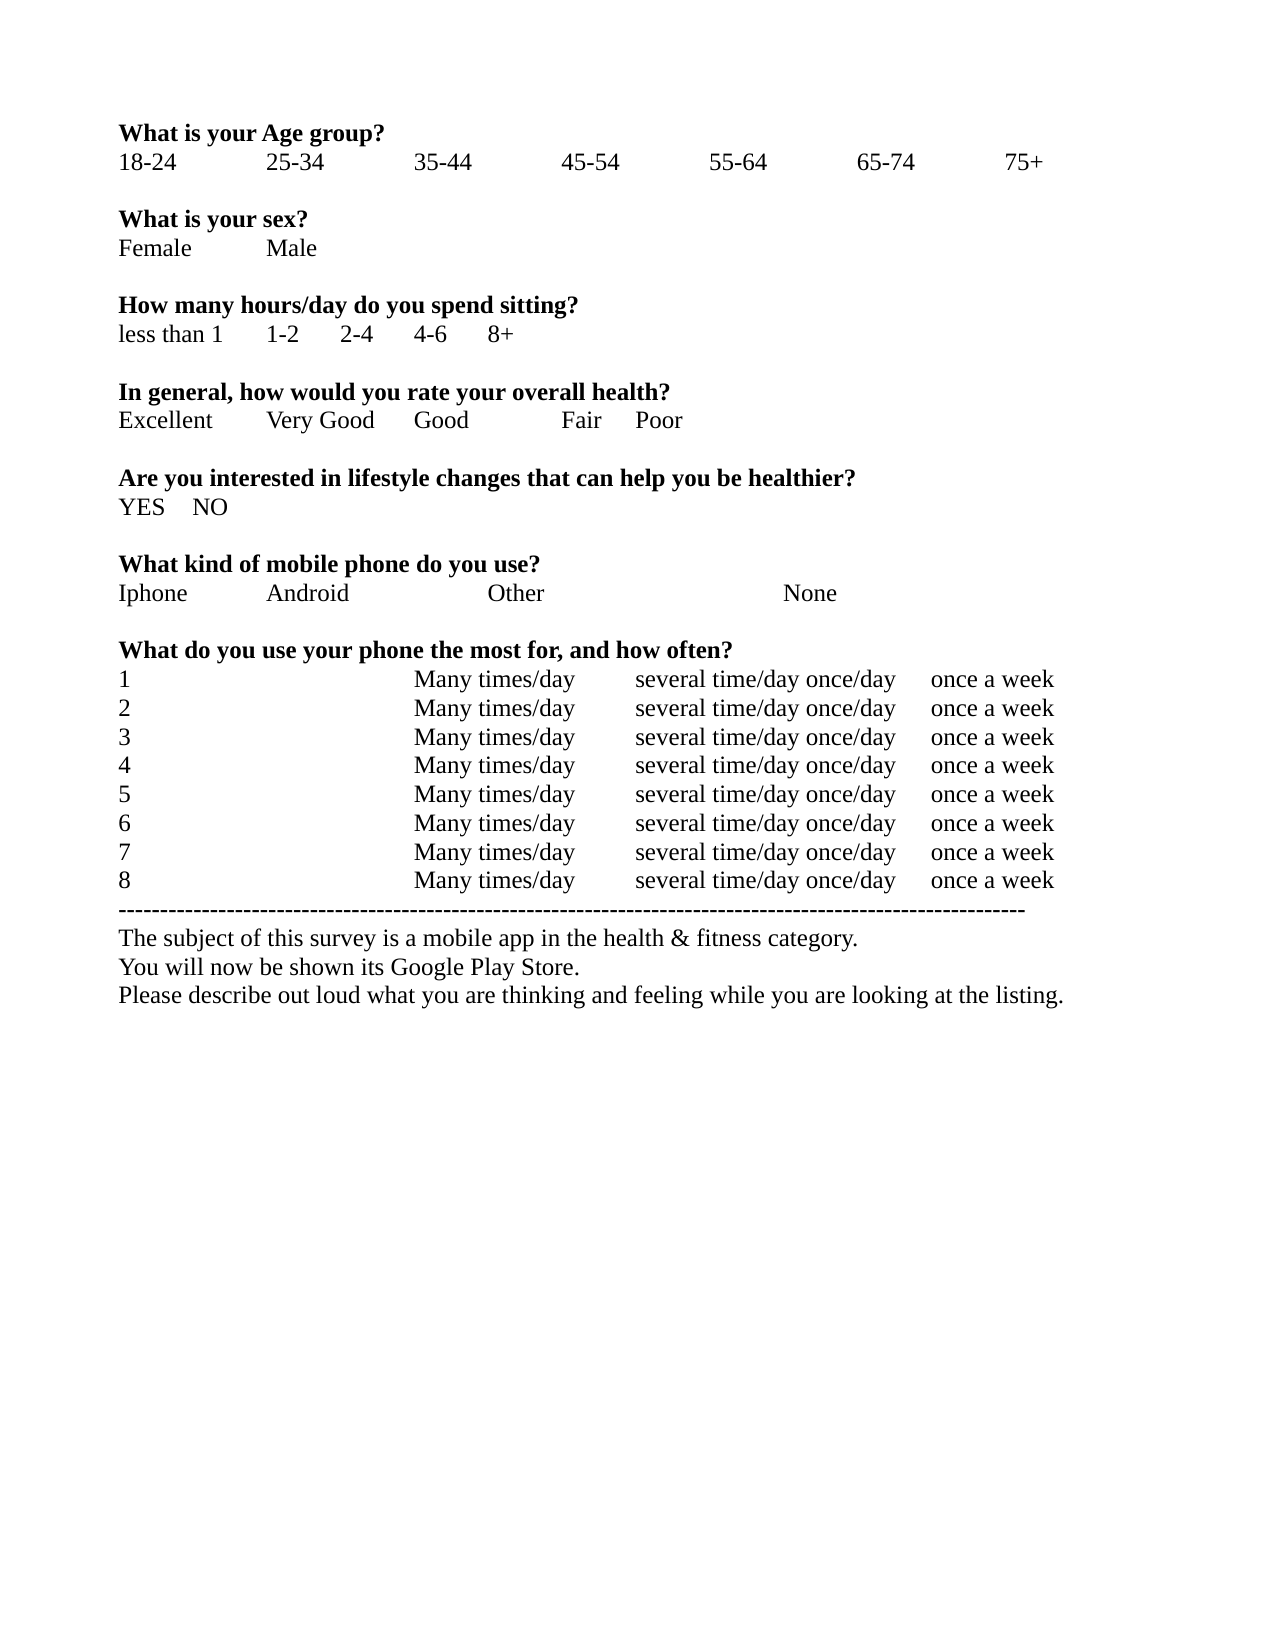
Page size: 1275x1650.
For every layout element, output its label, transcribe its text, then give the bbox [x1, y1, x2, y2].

text 6 Many times/day several time/day once/day once a week [118, 808, 1157, 837]
text YES NO [118, 492, 1157, 521]
text In general, how would you rate your overall health? [118, 377, 1157, 406]
text 1 Many times/day several time/day once/day once a week [118, 664, 1157, 693]
text 7 Many times/day several time/day once/day once a week [118, 837, 1157, 866]
text Female Male [118, 233, 1157, 262]
text How many hours/day do you spend sitting? [118, 291, 1157, 319]
text What kind of mobile phone do you use? [118, 549, 1157, 578]
text 18-24 25-34 35-44 45-54 55-64 65-74 75+ [118, 147, 1157, 176]
text 4 Many times/day several time/day once/day once a week [118, 751, 1157, 779]
text What do you use your phone the most for, and how often? [118, 636, 1157, 664]
text Please describe out loud what you are thinking and feeling while you are looking at the listing. [118, 981, 1157, 1009]
text 2 Many times/day several time/day once/day once a week [118, 693, 1157, 722]
text What is your Age group? [118, 118, 1157, 147]
text Are you interested in lifestyle changes that can help you be healthier? [118, 463, 1157, 492]
text Iphone Android Other None [118, 578, 1157, 607]
text Excellent Very Good Good Fair Poor [118, 406, 1157, 434]
text The subject of this survey is a mobile app in the health & fitness category. [118, 923, 1157, 952]
text What is your sex? [118, 204, 1157, 233]
text less than 1 1-2 2-4 4-6 8+ [118, 319, 1157, 348]
text ------------------------------------------------------------------------------------------------------------- [118, 894, 1157, 923]
text 5 Many times/day several time/day once/day once a week [118, 779, 1157, 808]
text 3 Many times/day several time/day once/day once a week [118, 722, 1157, 751]
text You will now be shown its Google Play Store. [118, 952, 1157, 981]
text 8 Many times/day several time/day once/day once a week [118, 866, 1157, 894]
